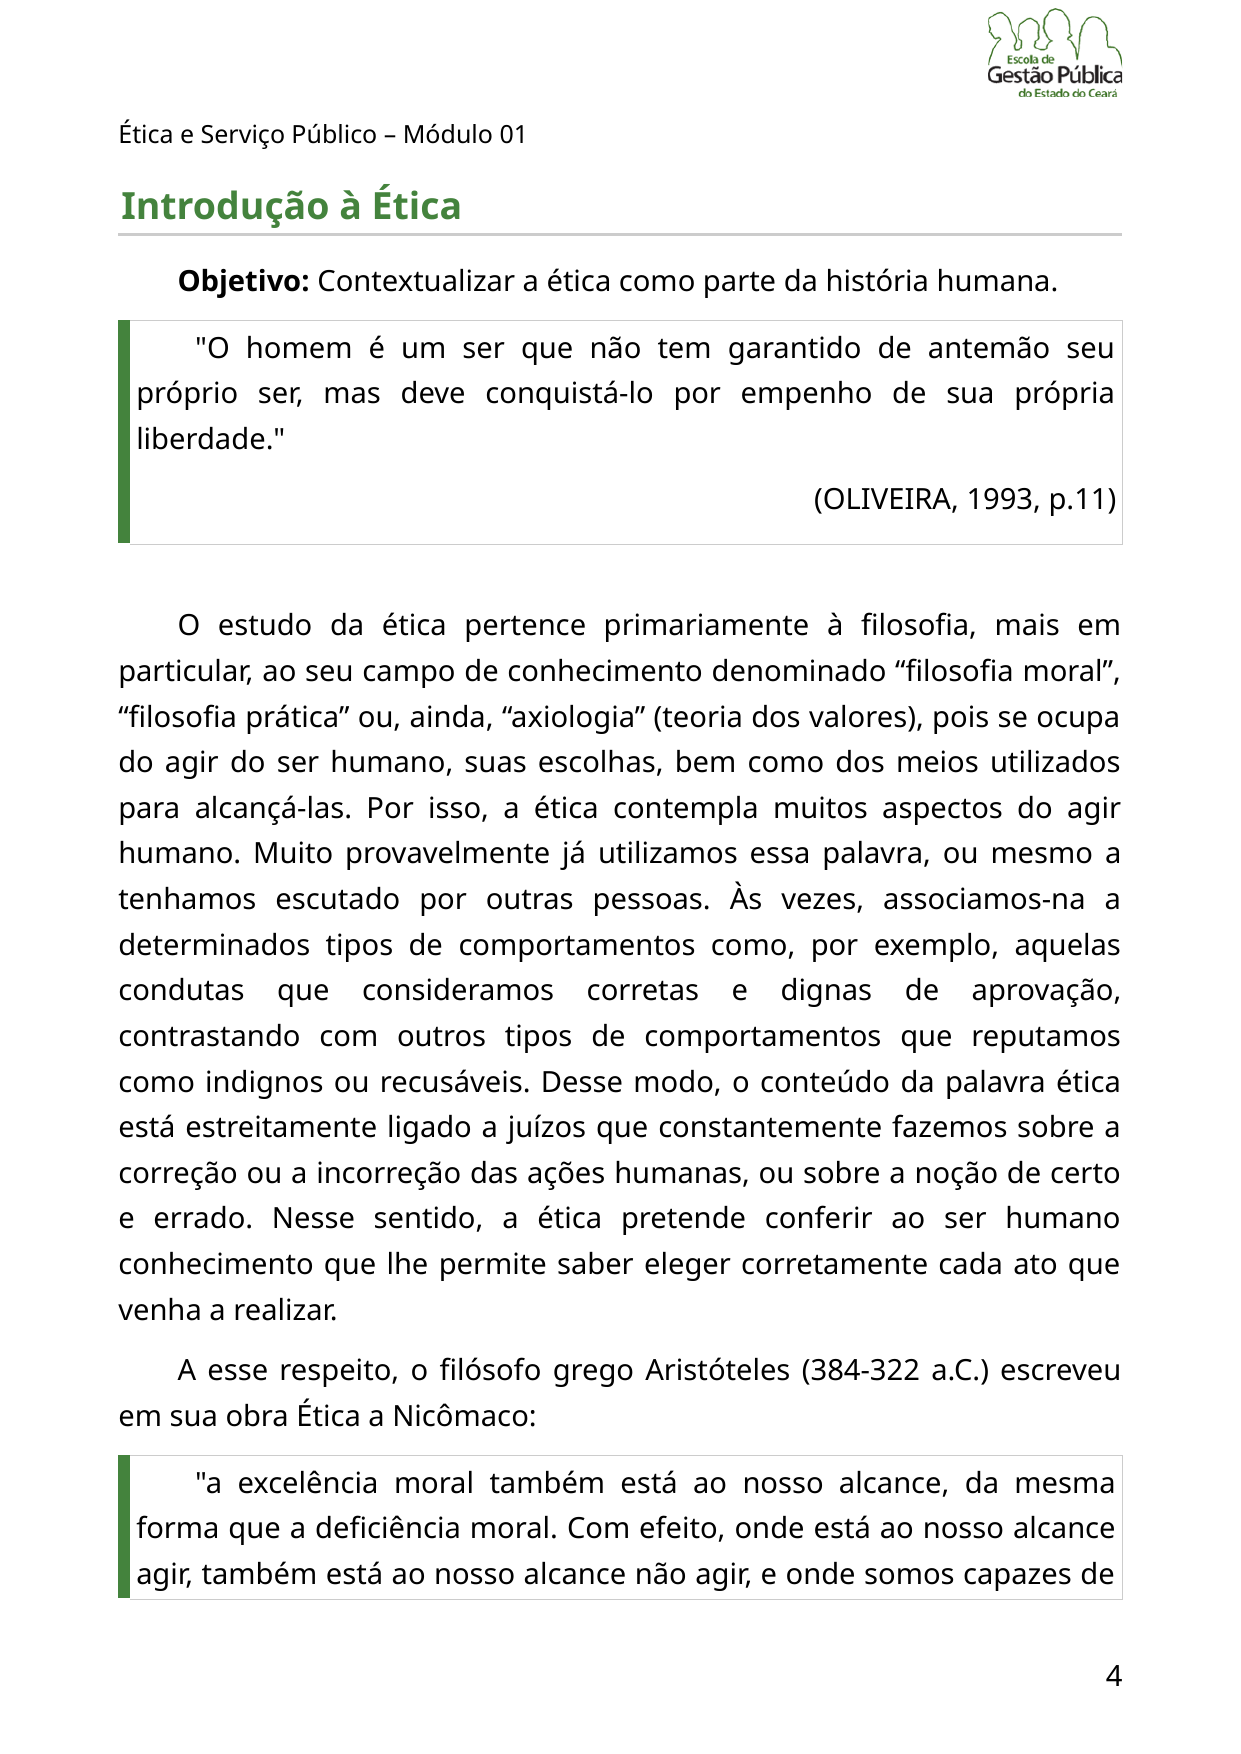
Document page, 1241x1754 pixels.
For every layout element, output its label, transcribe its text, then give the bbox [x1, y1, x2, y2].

picture [118, 8, 1123, 97]
text A esse respeito, o filósofo grego Aristóteles (384-322 a.C.) escreveu em sua obra Ética a Nicômaco: [118, 1349, 1122, 1434]
subtitle Introdução à Ética [118, 176, 1122, 233]
table_header "O homem é um ser que não tem garantido de antemão seu próprio ser, mas deve conquistá-lo por empenho de sua própria liberdade." (OLIVEIRA, 1993, p.11) [130, 321, 1122, 543]
text Objetivo: Contextualizar a ética como parte da história humana. [118, 260, 1122, 300]
table_header [118, 320, 130, 543]
table_header "a excelência moral também está ao nosso alcance, da mesma forma que a deficiência moral. Com efeito, onde está ao nosso alcance agir, também está ao nosso alcance não agir, e onde somos capazes de [130, 1456, 1122, 1598]
table_header [118, 1455, 130, 1598]
text O estudo da ética pertence primariamente à filosofia, mais em particular, ao seu campo de conhecimento denominado “filosofia moral”, “filosofia prática” ou, ainda, “axiologia” (teoria dos valores), pois se ocupa do agir do ser humano, suas escolhas, bem como dos meios utilizados para alcançá-las. Por isso, a ética contempla muitos aspectos do agir humano. Muito provavelmente já utilizamos essa palavra, ou mesmo a tenhamos escutado por outras pessoas. Às vezes, associamos-na a determinados tipos de comportamentos como, por exemplo, aquelas condutas que consideramos corretas e dignas de aprovação, contrastando com outros tipos de comportamentos que reputamos como indignos ou recusáveis. Desse modo, o conteúdo da palavra ética está estreitamente ligado a juízos que constantemente fazemos sobre a correção ou a incorreção das ações humanas, ou sobre a noção de certo e errado. Nesse sentido, a ética pretende conferir ao ser humano conhecimento que lhe permite saber eleger corretamente cada ato que venha a realizar. [118, 605, 1122, 1329]
